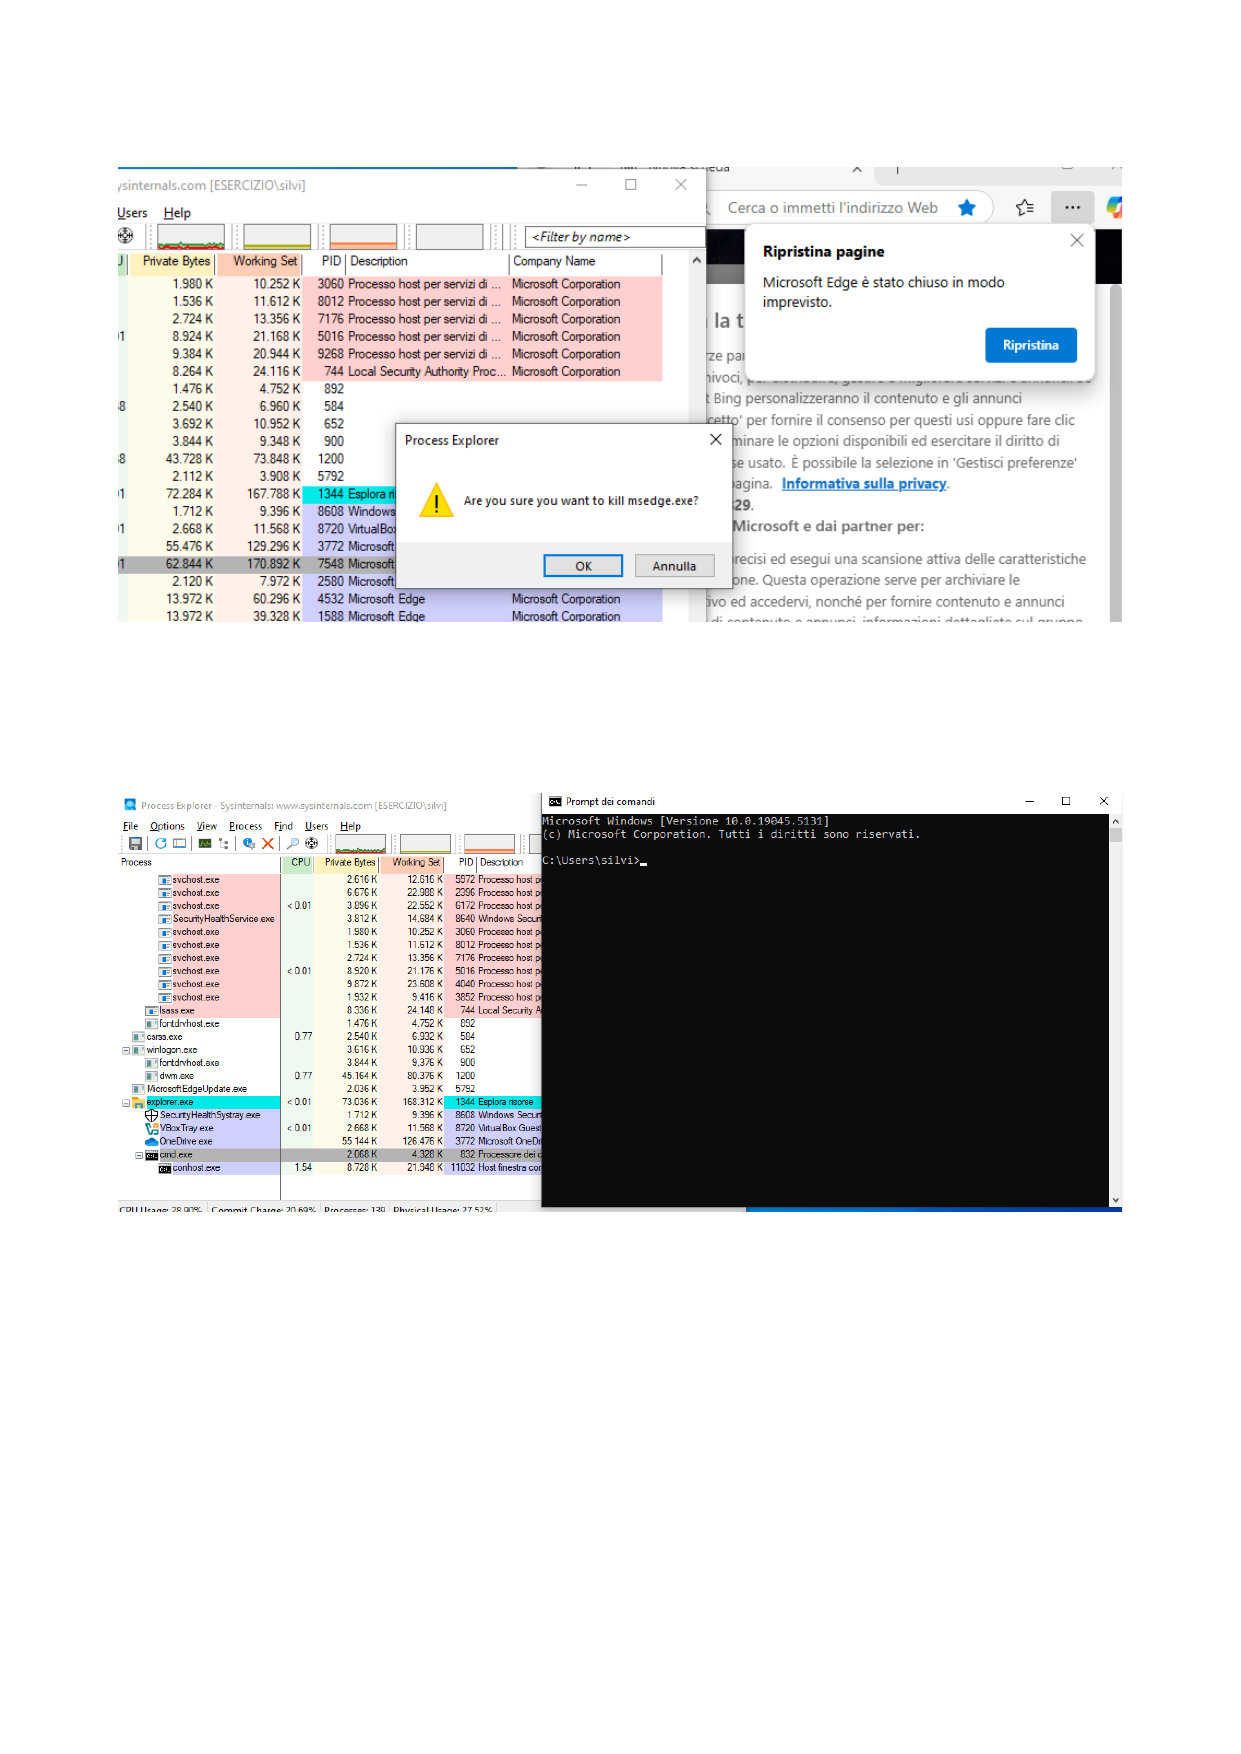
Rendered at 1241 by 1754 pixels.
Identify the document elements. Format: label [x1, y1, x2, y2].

picture [118, 793, 1123, 1212]
picture [118, 167, 1123, 622]
